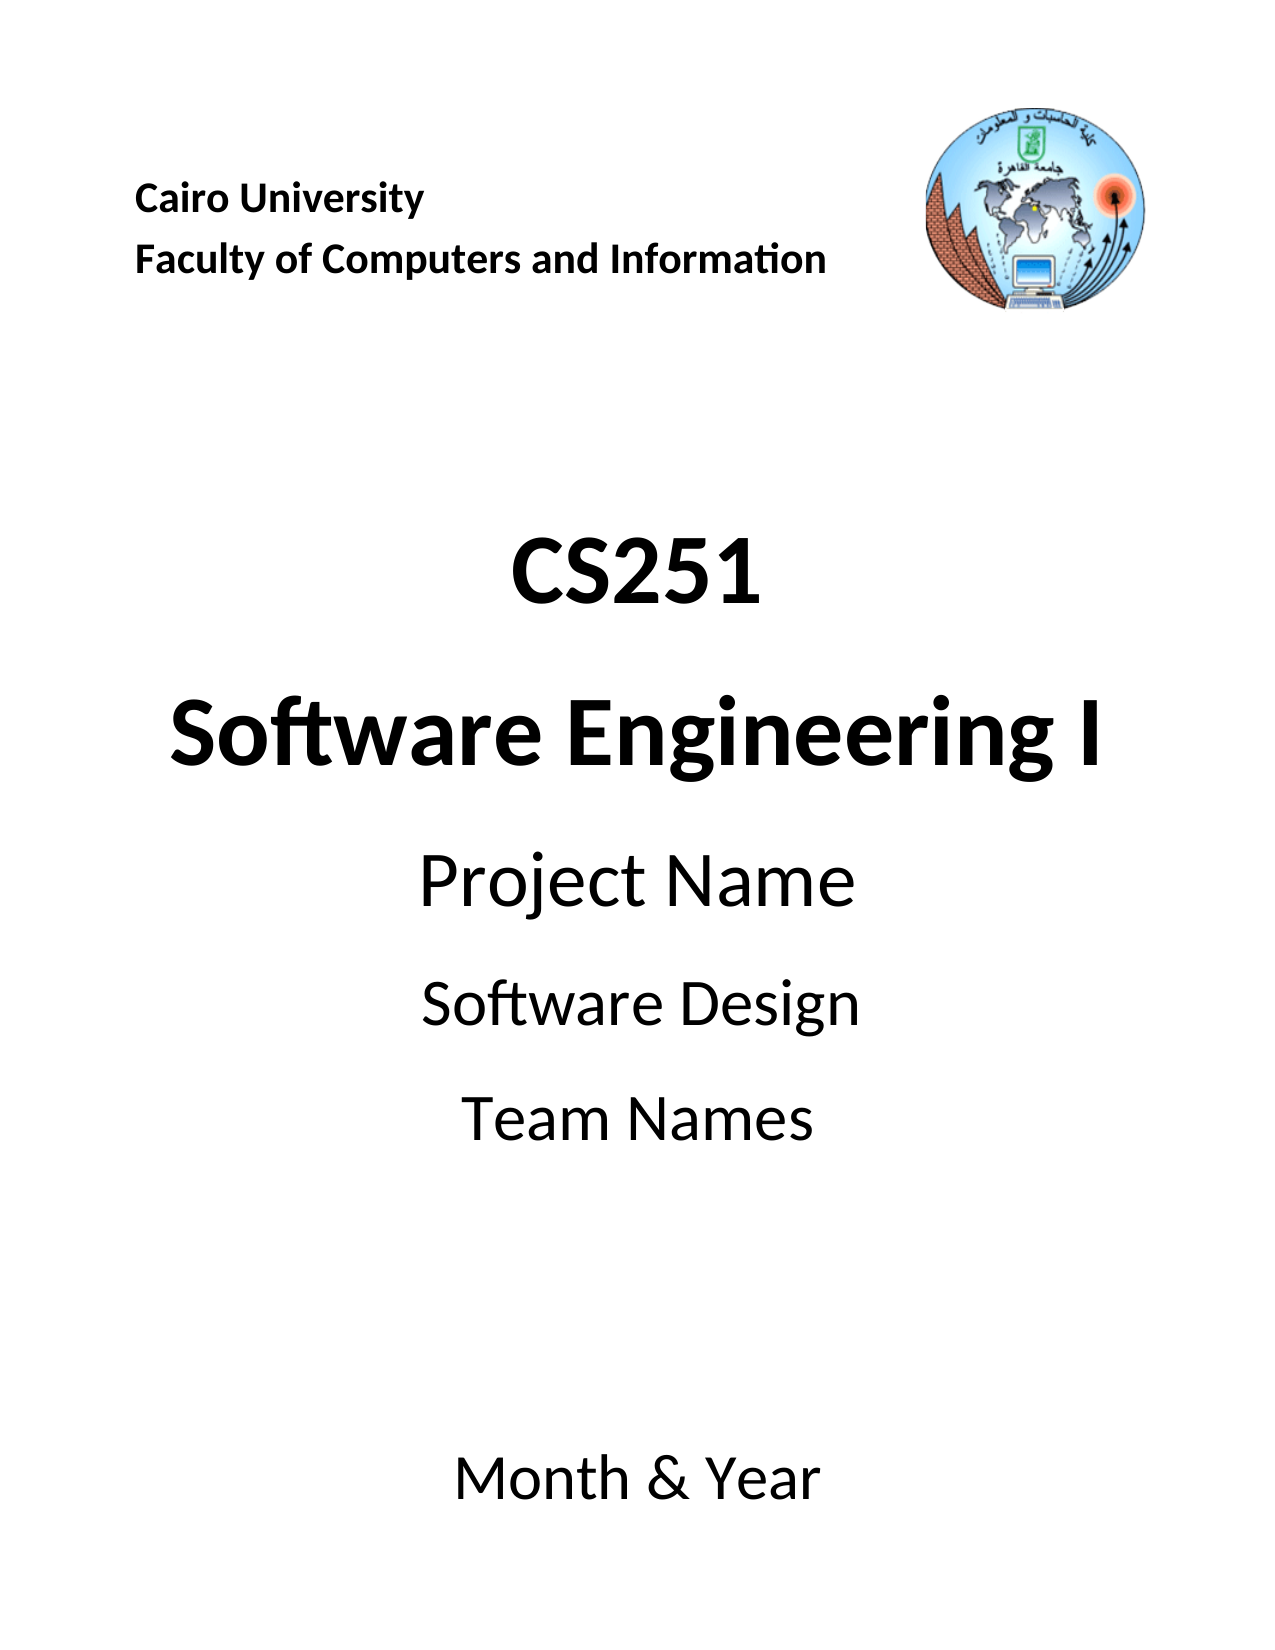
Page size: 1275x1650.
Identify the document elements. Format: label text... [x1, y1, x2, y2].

text Software Engineering I [135, 668, 1140, 790]
text Month & Year [135, 1436, 1140, 1515]
text Software Design [116, 961, 1166, 1042]
text Project Name [135, 829, 1140, 926]
text Team Names [135, 1076, 1140, 1157]
picture [925, 108, 1148, 315]
text CS251 [135, 507, 1140, 629]
subtitle Cairo University Faculty of Computers and Information [135, 170, 830, 285]
